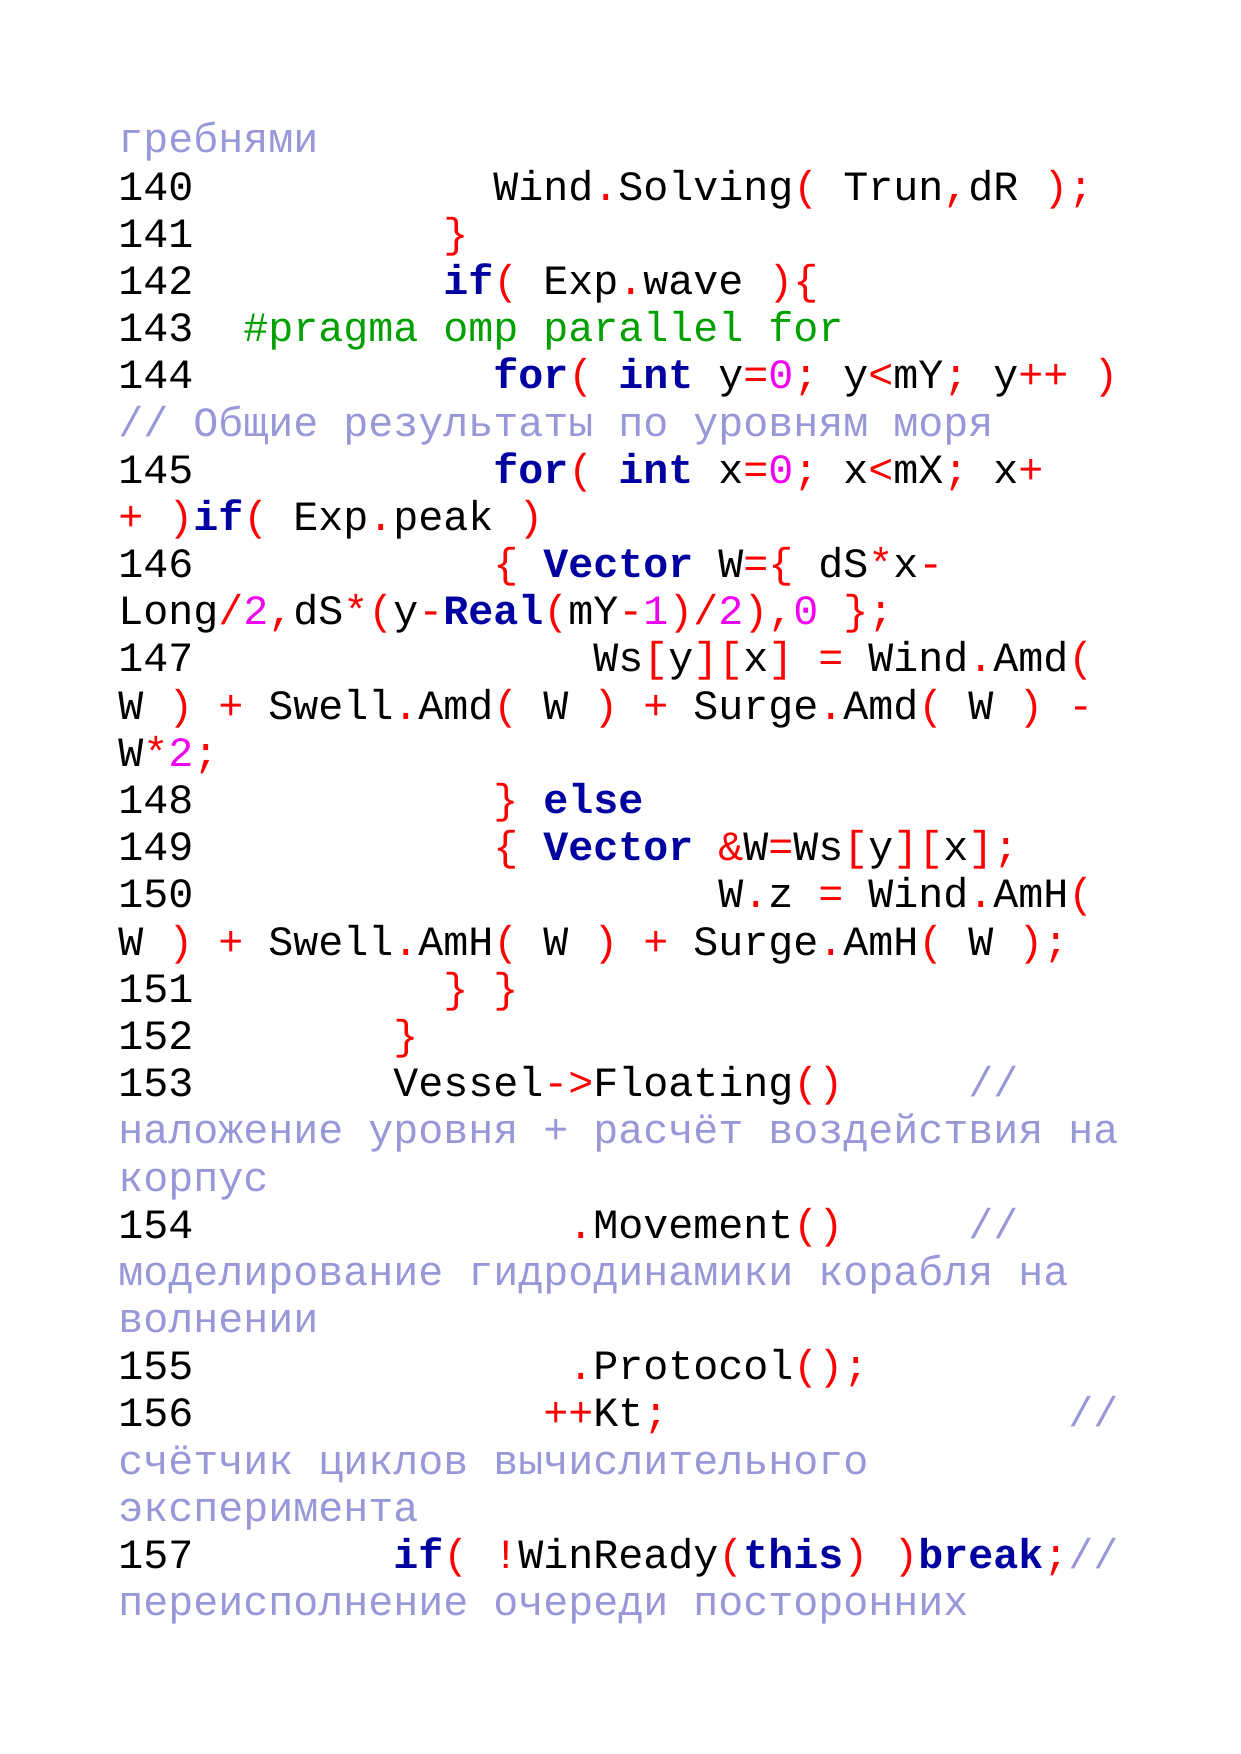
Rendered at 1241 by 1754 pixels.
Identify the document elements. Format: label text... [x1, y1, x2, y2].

subtitle 146 { Vector W={ dS*x-Long/2,dS*(y-Real(mY-1)/2),0 }; [118, 543, 1122, 637]
subtitle 149 { Vector &W=Ws[y][x]; [768, 826, 793, 873]
subtitle 142 if( Exp.wave ){ [118, 260, 543, 307]
subtitle 149 { Vector &W=Ws[y][x]; [118, 826, 743, 873]
subtitle 155 .Protocol(); [793, 1345, 1122, 1392]
subtitle 144 for( int y=0; y<mY; y++ ) // Общие результаты по уровням моря [118, 354, 1122, 448]
subtitle 153 Vessel->Floating() // наложение уровня + расчёт воздействия на корпус [118, 1062, 1122, 1203]
subtitle 141 } [118, 212, 1122, 260]
subtitle 140 Wind.Solving( Trun,dR ); [943, 165, 968, 212]
subtitle 149 { Vector &W=Ws[y][x]; [968, 826, 1122, 873]
subtitle 157 if( !WinReady(this) )break;// переисполнение очереди посторонних [118, 1534, 1122, 1628]
subtitle 140 Wind.Solving( Trun,dR ); [1043, 165, 1122, 212]
subtitle 150 W.z = Wind.AmH( W ) + Swell.AmH( W ) + Surge.AmH( W ); [743, 873, 768, 920]
subtitle 149 { Vector &W=Ws[y][x]; [893, 826, 943, 873]
subtitle 142 if( Exp.wave ){ [768, 260, 1122, 307]
subtitle 150 W.z = Wind.AmH( W ) + Swell.AmH( W ) + Surge.AmH( W ); [818, 873, 868, 967]
subtitle 155 .Protocol(); [118, 1345, 593, 1392]
subtitle 140 Wind.Solving( Trun,dR ); [118, 165, 493, 212]
subtitle 156 ++Kt; // счётчик циклов вычислительного эксперимента [118, 1392, 1122, 1534]
subtitle 142 if( Exp.wave ){ [618, 260, 643, 307]
subtitle 147 Ws[y][x] = Wind.Amd( W ) + Swell.Amd( W ) + Surge.Amd( W ) - W*2; [118, 637, 1122, 779]
subtitle 150 W.z = Wind.AmH( W ) + Swell.AmH( W ) + Surge.AmH( W ); [118, 873, 718, 967]
subtitle 151 } } [118, 967, 1122, 1015]
subtitle 150 W.z = Wind.AmH( W ) + Swell.AmH( W ) + Surge.AmH( W ); [918, 873, 993, 967]
subtitle 148 } else [118, 779, 1122, 826]
subtitle 154 .Movement() // моделирование гидродинамики корабля на волнении [118, 1203, 1122, 1345]
subtitle 140 Wind.Solving( Trun,dR ); [793, 165, 843, 212]
subtitle 149 { Vector &W=Ws[y][x]; [843, 826, 868, 873]
subtitle 152 } [118, 1015, 1122, 1062]
subtitle 143 #pragma omp parallel for [118, 307, 1122, 354]
subtitle гребнями [118, 118, 1122, 165]
subtitle 140 Wind.Solving( Trun,dR ); [593, 165, 618, 212]
subtitle 150 W.z = Wind.AmH( W ) + Swell.AmH( W ) + Surge.AmH( W ); [1018, 873, 1122, 967]
subtitle 145 for( int x=0; x<mX; x++ )if( Exp.peak ) [118, 448, 1122, 543]
